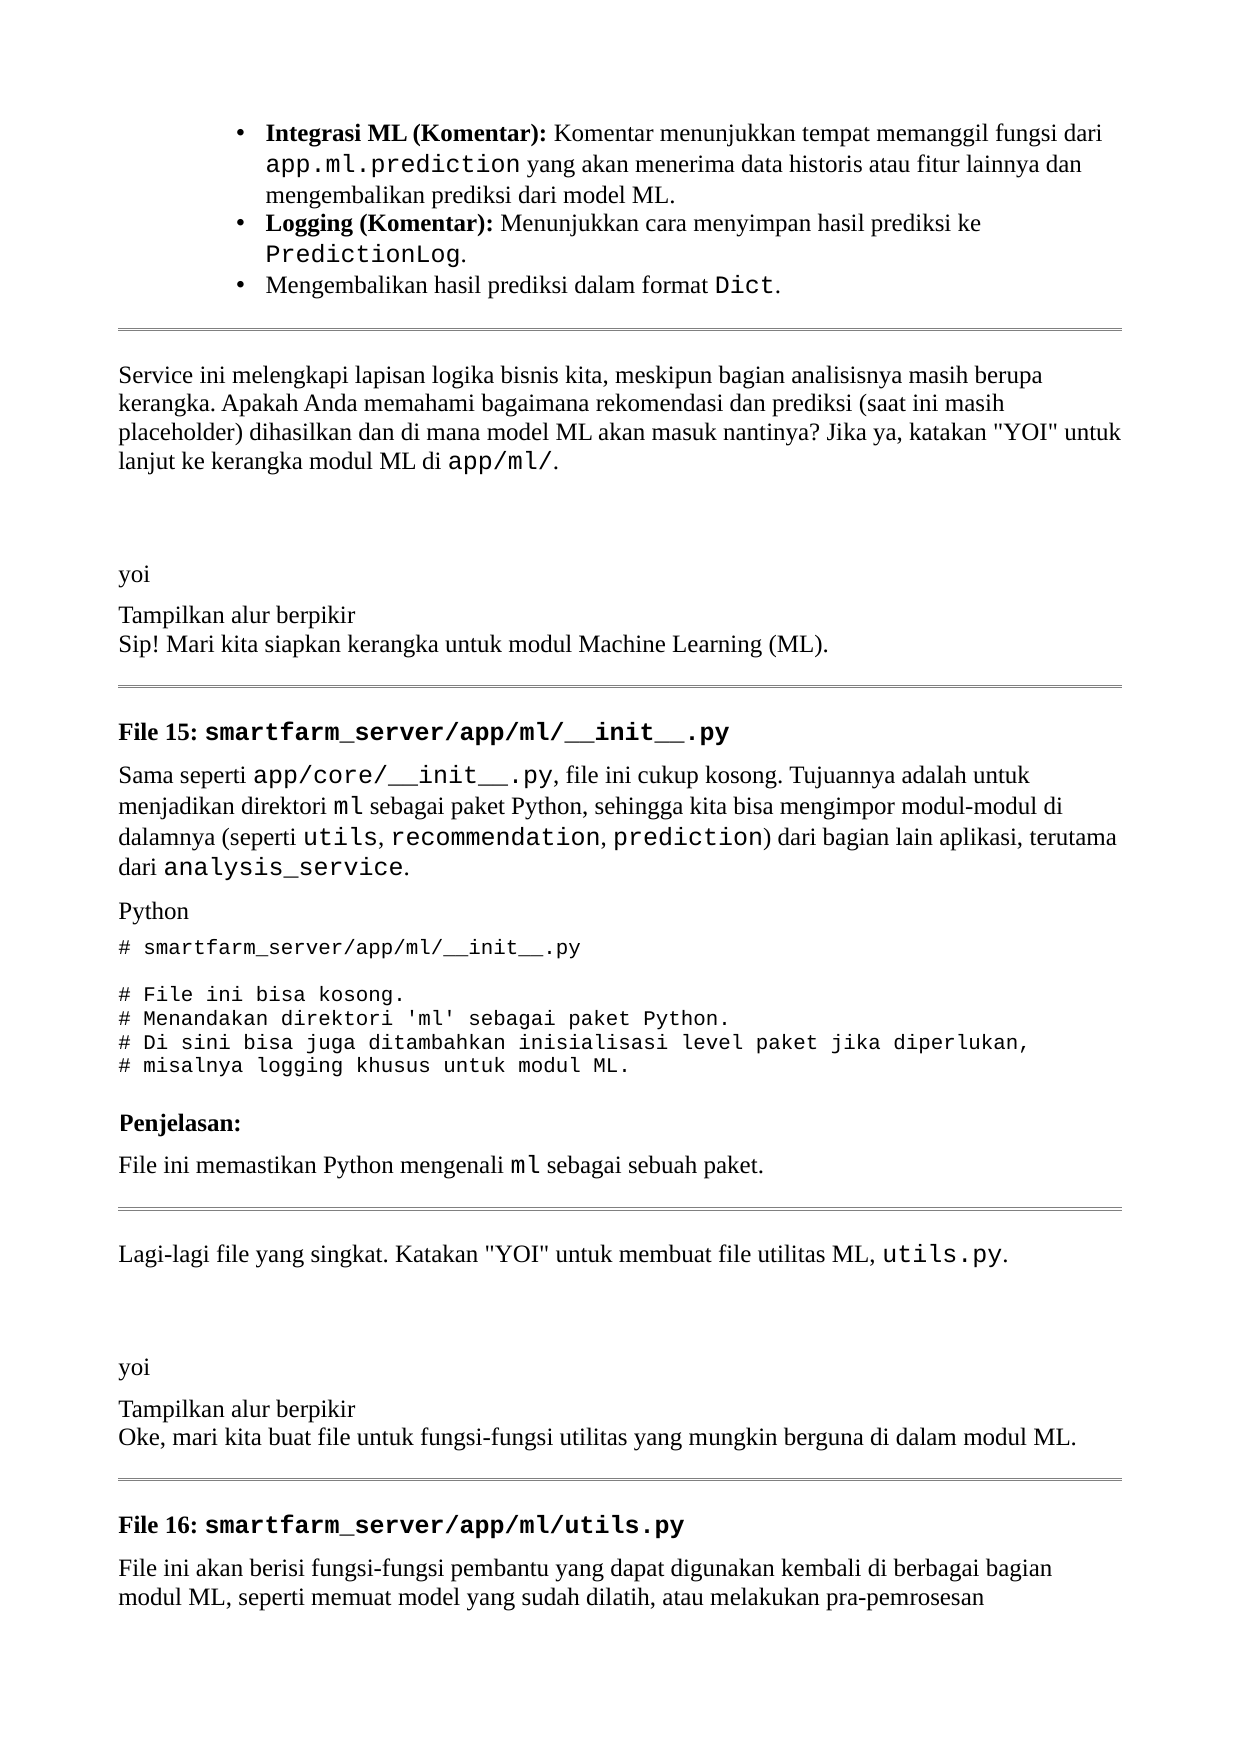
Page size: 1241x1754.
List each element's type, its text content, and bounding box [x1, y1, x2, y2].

text Sama seperti app/core/__init__.py, file ini cukup kosong. Tujuannya adalah untuk menjadikan direktori ml sebagai paket Python, sehingga kita bisa mengimpor modul-modul di dalamnya (seperti utils, recommendation, prediction) dari bagian lain aplikasi, terutama dari analysis_service. [118, 760, 1122, 883]
text File ini memastikan Python mengenali ml sebagai sebuah paket. [118, 1150, 1122, 1181]
text Penjelasan: [118, 1108, 1122, 1155]
list Integrasi ML (Komentar): Komentar menunjukkan tempat memanggil fungsi dari app.ml.prediction yang akan menerima data historis atau fitur lainnya dan mengembalikan prediksi dari model ML. [236, 118, 1122, 208]
text File ini akan berisi fungsi-fungsi pembantu yang dapat digunakan kembali di berbagai bagian modul ML, seperti memuat model yang sudah dilatih, atau melakukan pra-pemrosesan [118, 1553, 1122, 1611]
text Lagi-lagi file yang singkat. Katakan "YOI" untuk membuat file utilitas ML, utils.py. [118, 1239, 1122, 1270]
text # smartfarm_server/app/ml/__init__.py [118, 937, 1122, 961]
text yoi [118, 559, 1122, 588]
text Sip! Mari kita siapkan kerangka untuk modul Machine Learning (ML). [118, 629, 1122, 658]
text # File ini bisa kosong. [118, 984, 1122, 1008]
text Tampilkan alur berpikir [118, 601, 1122, 629]
text Tampilkan alur berpikir [118, 1394, 1122, 1422]
text # Di sini bisa juga ditambahkan inisialisasi level paket jika diperlukan, [118, 1032, 1122, 1055]
text Python [118, 896, 1122, 924]
text File 16: smartfarm_server/app/ml/utils.py [118, 1510, 1122, 1541]
list Logging (Komentar): Menunjukkan cara menyimpan hasil prediksi ke PredictionLog. [236, 208, 1122, 270]
text Service ini melengkapi lapisan logika bisnis kita, meskipun bagian analisisnya masih berupa kerangka. Apakah Anda memahami bagaimana rekomendasi dan prediksi (saat ini masih placeholder) dihasilkan dan di mana model ML akan masuk nantinya? Jika ya, katakan "YOI" untuk lanjut ke kerangka modul ML di app/ml/. [118, 360, 1122, 477]
text yoi [118, 1352, 1122, 1381]
text Oke, mari kita buat file untuk fungsi-fungsi utilitas yang mungkin berguna di dalam modul ML. [118, 1422, 1122, 1451]
text # misalnya logging khusus untuk modul ML. [118, 1055, 1122, 1079]
text File 15: smartfarm_server/app/ml/__init__.py [118, 717, 1122, 747]
text # Menandakan direktori 'ml' sebagai paket Python. [118, 1008, 1122, 1032]
text [0, 1108, 75, 1155]
list Mengembalikan hasil prediksi dalam format Dict. [236, 270, 1122, 301]
